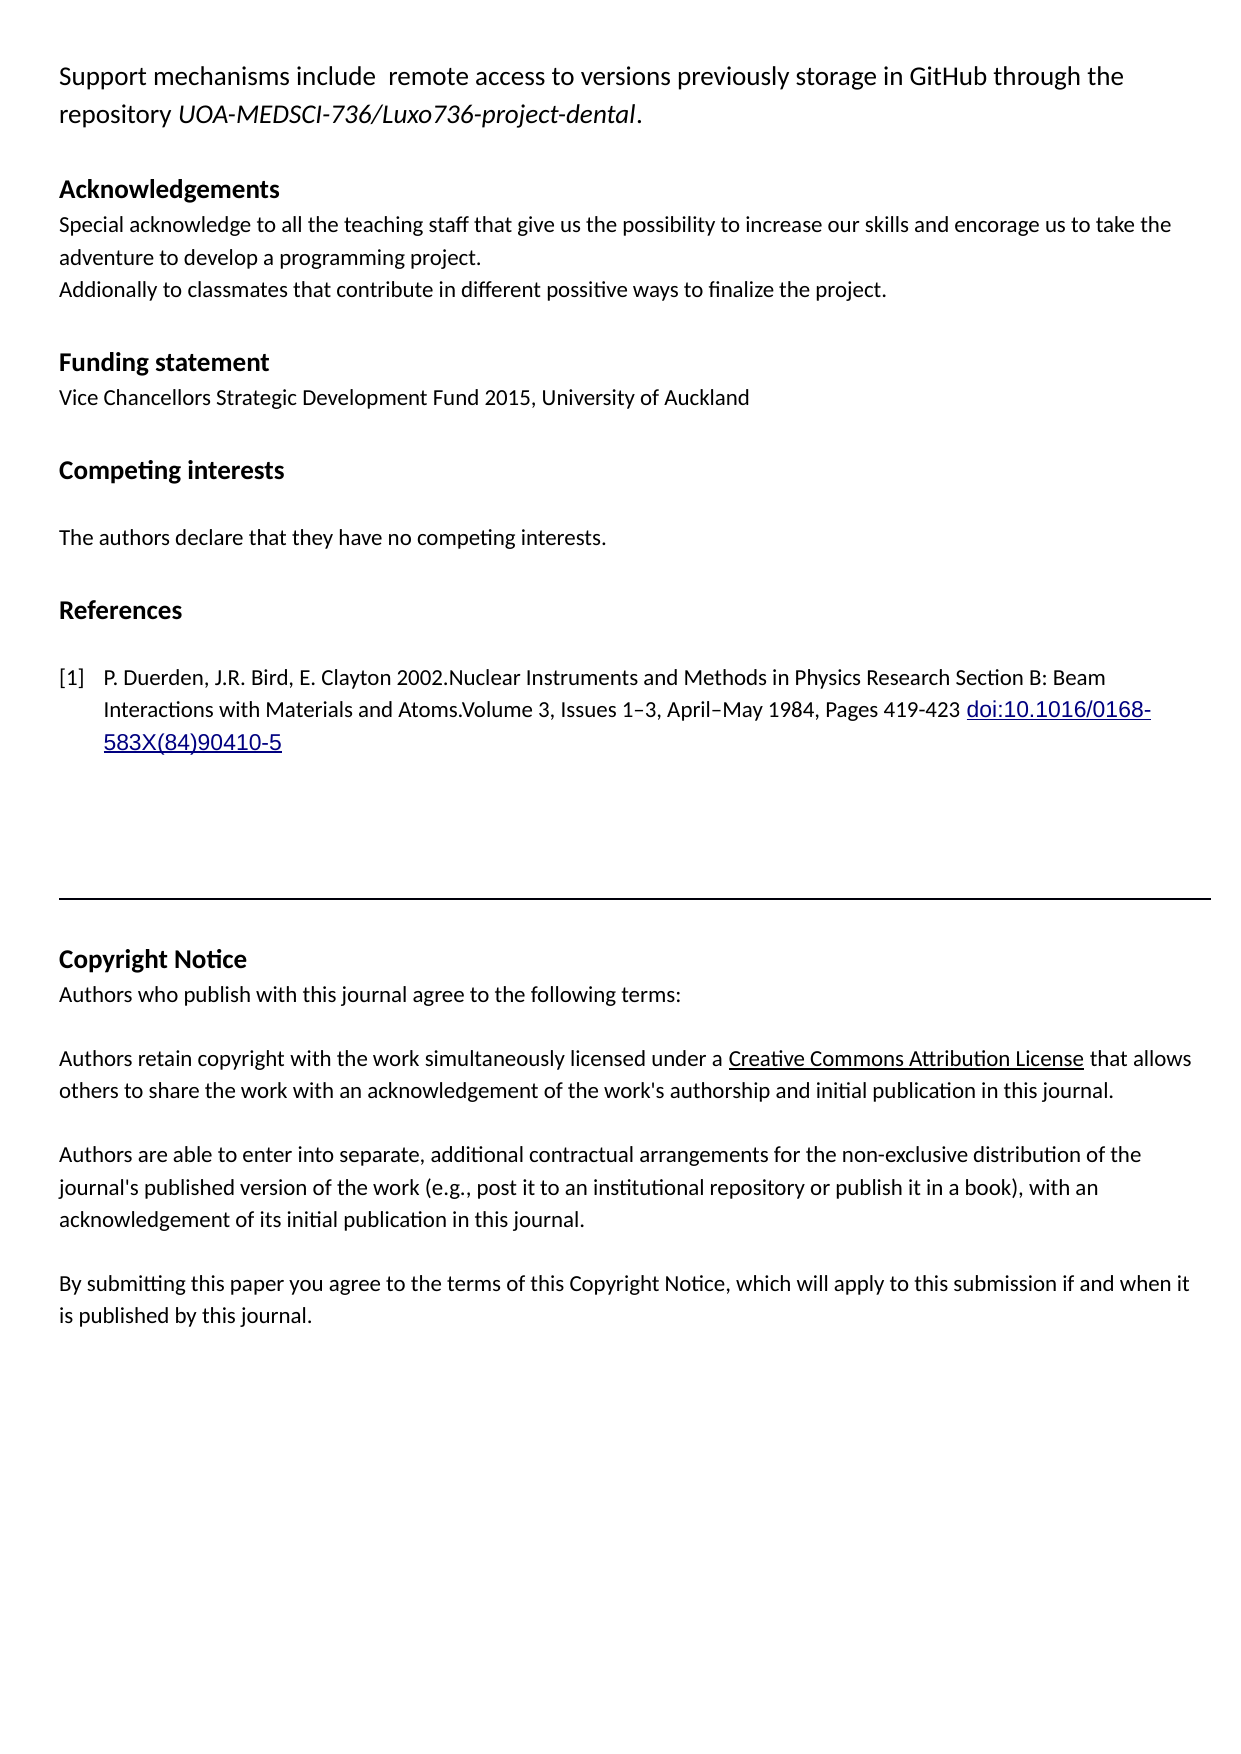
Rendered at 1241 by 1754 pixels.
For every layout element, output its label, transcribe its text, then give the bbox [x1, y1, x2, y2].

text References [59, 593, 1211, 626]
text Acknowledgements [59, 173, 1211, 206]
text Funding statement [59, 345, 1211, 378]
text Copyright Notice [59, 942, 1211, 975]
text Authors are able to enter into separate, additional contractual arrangements for the non-exclusive distribution of the journal's published version of the work (e.g., post it to an institutional repository or publish it in a book), with an acknowledgement of its initial publication in this journal. [59, 1141, 1211, 1233]
text [1] P. Duerden, J.R. Bird, E. Clayton 2002.Nuclear Instruments and Methods in Physics Research Section B: Beam Interactions with Materials and Atoms.Volume 3, Issues 1–3, April–May 1984, Pages 419-423 doi:10.1016/0168-583X(84)90410-5 [59, 663, 1211, 756]
text Competing interests [59, 453, 1211, 486]
text Authors retain copyright with the work simultaneously licensed under a Creative Commons Attribution License that allows others to share the work with an acknowledgement of the work's authorship and initial publication in this journal. [59, 1044, 1211, 1104]
text Authors who publish with this journal agree to the following terms: [59, 980, 1211, 1008]
text Vice Chancellors Strategic Development Fund 2015, University of Auckland [59, 383, 1211, 411]
text Addionally to classmates that contribute in different possitive ways to finalize the project. [59, 275, 1211, 303]
text By submitting this paper you agree to the terms of this Copyright Notice, which will apply to this submission if and when it is published by this journal. [59, 1269, 1211, 1329]
text The authors declare that they have no competing interests. [59, 523, 1211, 551]
text Special acknowledge to all the teaching staff that give us the possibility to increase our skills and encorage us to take the adventure to develop a programming project. [59, 211, 1211, 271]
text Support mechanisms include remote access to versions previously storage in GitHub through the repository UOA-MEDSCI-736/Luxo736-project-dental. [59, 59, 1211, 130]
